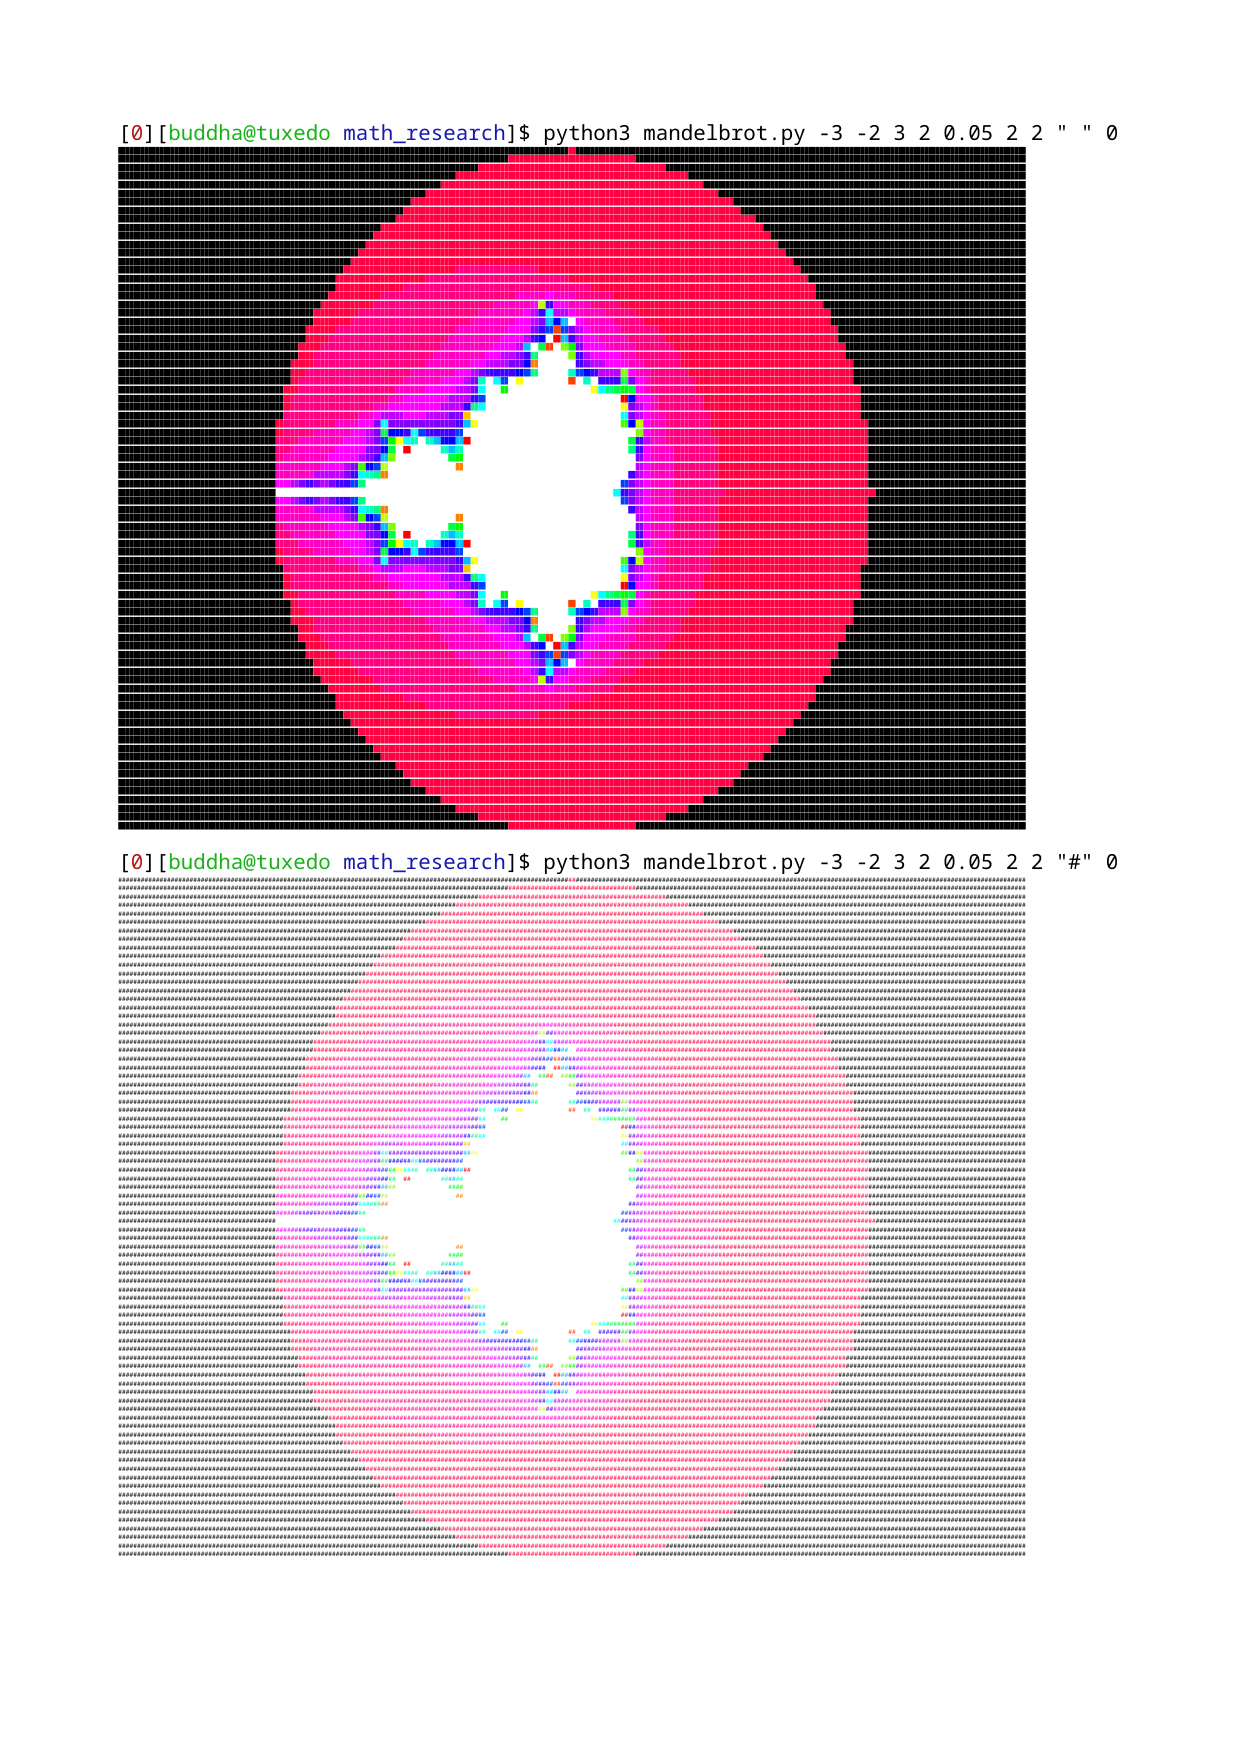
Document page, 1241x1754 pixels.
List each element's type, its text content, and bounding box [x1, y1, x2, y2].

text [0][buddha@tuxedo math_research]$ python3 mandelbrot.py -3 -2 3 2 0.05 2 2 " " 0 ██████████████████████████████████████████████████████████████████████████████████████████████████████████████████████████████████████████████████████████████████████████████████████████████████████████████████████████████████████████████████ ██████████████████████████████████████████████████████████████████████████████████████████████████████████████████████████████████████████████████████████████████████████████████████████████████████████████████████████████████████████████████ ██████████████████████████████████████████████████████████████████████████████████████████████████████████████████████████████████████████████████████████████████████████████████████████████████████████████████████████████████████████████████ ██████████████████████████████████████████████████████████████████████████████████████████████████████████████████████████████████████████████████████████████████████████████████████████████████████████████████████████████████████████████████ ██████████████████████████████████████████████████████████████████████████████████████████████████████████████████████████████████████████████████████████████████████████████████████████████████████████████████████████████████████████████████ ██████████████████████████████████████████████████████████████████████████████████████████████████████████████████████████████████████████████████████████████████████████████████████████████████████████████████████████████████████████████████ ██████████████████████████████████████████████████████████████████████████████████████████████████████████████████████████████████████████████████████████████████████████████████████████████████████████████████████████████████████████████████ ██████████████████████████████████████████████████████████████████████████████████████████████████████████████████████████████████████████████████████████████████████████████████████████████████████████████████████████████████████████████████ ██████████████████████████████████████████████████████████████████████████████████████████████████████████████████████████████████████████████████████████████████████████████████████████████████████████████████████████████████████████████████ ██████████████████████████████████████████████████████████████████████████████████████████████████████████████████████████████████████████████████████████████████████████████████████████████████████████████████████████████████████████████████ ██████████████████████████████████████████████████████████████████████████████████████████████████████████████████████████████████████████████████████████████████████████████████████████████████████████████████████████████████████████████████ ██████████████████████████████████████████████████████████████████████████████████████████████████████████████████████████████████████████████████████████████████████████████████████████████████████████████████████████████████████████████████ ██████████████████████████████████████████████████████████████████████████████████████████████████████████████████████████████████████████████████████████████████████████████████████████████████████████████████████████████████████████████████ ██████████████████████████████████████████████████████████████████████████████████████████████████████████████████████████████████████████████████████████████████████████████████████████████████████████████████████████████████████████████████ ██████████████████████████████████████████████████████████████████████████████████████████████████████████████████████████████████████████████████████████████████████████████████████████████████████████████████████████████████████████████████ ██████████████████████████████████████████████████████████████████████████████████████████████████████████████████████████████████████████████████████████████████████████████████████████████████████████████████████████████████████████████████ ██████████████████████████████████████████████████████████████████████████████████████████████████████████████████████████████████████████████████████████████████████████████████████████████████████████████████████████████████████████████████ ██████████████████████████████████████████████████████████████████████████████████████████████████████████████████████████████████████████████████████████████████████████████████████████████████████████████████████████████████████████████████ ██████████████████████████████████████████████████████████████████████████████████████████████████████████████████████████████████████████████████████████████████████████████████████████████████████████████████████████████████████████████████ ██████████████████████████████████████████████████████████████████████████████████████████████████████████████████████████████████████████████████████████████████████████████████████████████████████████████████████████████████████████████████ ██████████████████████████████████████████████████████████████████████████████████████████████████████████████████████████████████████████████████████████████████████████████████████████████████████████████████████████████████████████████████ ██████████████████████████████████████████████████████████████████████████████████████████████████████████████████████████████████████████████████████████████████████████████████████████████████████████████████████████████████████████████████ ██████████████████████████████████████████████████████████████████████████████████████████████████████████████████████████████████████████████████████████████████████████████████████████████████████████████████████████████████████████████████ ██████████████████████████████████████████████████████████████████████████████████████████████████████████████████████████████████████████████████████████████████████████████████████████████████████████████████████████████████████████████████ ██████████████████████████████████████████████████████████████████████████████████████████████████████████████████████████████████████████████████████████████████████████████████████████████████████████████████████████████████████████████████ ██████████████████████████████████████████████████████████████████████████████████████████████████████████████████████████████████████████████████████████████████████████████████████████████████████████████████████████████████████████████████ ██████████████████████████████████████████████████████████████████████████████████████████████████████████████████████████████████████████████████████████████████████████████████████████████████████████████████████████████████████████████████ ██████████████████████████████████████████████████████████████████████████████████████████████████████████████████████████████████████████████████████████████████████████████████████████████████████████████████████████████████████████████████ ██████████████████████████████████████████████████████████████████████████████████████████████████████████████████████████████████████████████████████████████████████████████████████████████████████████████████████████████████████████████████ ██████████████████████████████████████████████████████████████████████████████████████████████████████████████████████████████████████████████████████████████████████████████████████████████████████████████████████████████████████████████████ ██████████████████████████████████████████████████████████████████████████████████████████████████████████████████████████████████████████████████████████████████████████████████████████████████████████████████████████████████████████████████ ██████████████████████████████████████████████████████████████████████████████████████████████████████████████████████████████████████████████████████████████████████████████████████████████████████████████████████████████████████████████████ ██████████████████████████████████████████████████████████████████████████████████████████████████████████████████████████████████████████████████████████████████████████████████████████████████████████████████████████████████████████████████ ██████████████████████████████████████████████████████████████████████████████████████████████████████████████████████████████████████████████████████████████████████████████████████████████████████████████████████████████████████████████████ ██████████████████████████████████████████████████████████████████████████████████████████████████████████████████████████████████████████████████████████████████████████████████████████████████████████████████████████████████████████████████ ██████████████████████████████████████████████████████████████████████████████████████████████████████████████████████████████████████████████████████████████████████████████████████████████████████████████████████████████████████████████████ ██████████████████████████████████████████████████████████████████████████████████████████████████████████████████████████████████████████████████████████████████████████████████████████████████████████████████████████████████████████████████ ██████████████████████████████████████████████████████████████████████████████████████████████████████████████████████████████████████████████████████████████████████████████████████████████████████████████████████████████████████████████████ ██████████████████████████████████████████████████████████████████████████████████████████████████████████████████████████████████████████████████████████████████████████████████████████████████████████████████████████████████████████████████ ██████████████████████████████████████████████████████████████████████████████████████████████████████████████████████████████████████████████████████████████████████████████████████████████████████████████████████████████████████████████████ ██████████████████████████████████████████████████████████████████████████████████████████████████████████████████████████████████████████████████████████████████████████████████████████████████████████████████████████████████████████████████ ██████████████████████████████████████████████████████████████████████████████████████████████████████████████████████████████████████████████████████████████████████████████████████████████████████████████████████████████████████████████████ ██████████████████████████████████████████████████████████████████████████████████████████████████████████████████████████████████████████████████████████████████████████████████████████████████████████████████████████████████████████████████ ██████████████████████████████████████████████████████████████████████████████████████████████████████████████████████████████████████████████████████████████████████████████████████████████████████████████████████████████████████████████████ ██████████████████████████████████████████████████████████████████████████████████████████████████████████████████████████████████████████████████████████████████████████████████████████████████████████████████████████████████████████████████ ██████████████████████████████████████████████████████████████████████████████████████████████████████████████████████████████████████████████████████████████████████████████████████████████████████████████████████████████████████████████████ ██████████████████████████████████████████████████████████████████████████████████████████████████████████████████████████████████████████████████████████████████████████████████████████████████████████████████████████████████████████████████ ██████████████████████████████████████████████████████████████████████████████████████████████████████████████████████████████████████████████████████████████████████████████████████████████████████████████████████████████████████████████████ ██████████████████████████████████████████████████████████████████████████████████████████████████████████████████████████████████████████████████████████████████████████████████████████████████████████████████████████████████████████████████ ██████████████████████████████████████████████████████████████████████████████████████████████████████████████████████████████████████████████████████████████████████████████████████████████████████████████████████████████████████████████████ ██████████████████████████████████████████████████████████████████████████████████████████████████████████████████████████████████████████████████████████████████████████████████████████████████████████████████████████████████████████████████ ██████████████████████████████████████████████████████████████████████████████████████████████████████████████████████████████████████████████████████████████████████████████████████████████████████████████████████████████████████████████████ ██████████████████████████████████████████████████████████████████████████████████████████████████████████████████████████████████████████████████████████████████████████████████████████████████████████████████████████████████████████████████ ██████████████████████████████████████████████████████████████████████████████████████████████████████████████████████████████████████████████████████████████████████████████████████████████████████████████████████████████████████████████████ ██████████████████████████████████████████████████████████████████████████████████████████████████████████████████████████████████████████████████████████████████████████████████████████████████████████████████████████████████████████████████ ██████████████████████████████████████████████████████████████████████████████████████████████████████████████████████████████████████████████████████████████████████████████████████████████████████████████████████████████████████████████████ ██████████████████████████████████████████████████████████████████████████████████████████████████████████████████████████████████████████████████████████████████████████████████████████████████████████████████████████████████████████████████ ██████████████████████████████████████████████████████████████████████████████████████████████████████████████████████████████████████████████████████████████████████████████████████████████████████████████████████████████████████████████████ ██████████████████████████████████████████████████████████████████████████████████████████████████████████████████████████████████████████████████████████████████████████████████████████████████████████████████████████████████████████████████ ██████████████████████████████████████████████████████████████████████████████████████████████████████████████████████████████████████████████████████████████████████████████████████████████████████████████████████████████████████████████████ ██████████████████████████████████████████████████████████████████████████████████████████████████████████████████████████████████████████████████████████████████████████████████████████████████████████████████████████████████████████████████ ██████████████████████████████████████████████████████████████████████████████████████████████████████████████████████████████████████████████████████████████████████████████████████████████████████████████████████████████████████████████████ ██████████████████████████████████████████████████████████████████████████████████████████████████████████████████████████████████████████████████████████████████████████████████████████████████████████████████████████████████████████████████ ██████████████████████████████████████████████████████████████████████████████████████████████████████████████████████████████████████████████████████████████████████████████████████████████████████████████████████████████████████████████████ ██████████████████████████████████████████████████████████████████████████████████████████████████████████████████████████████████████████████████████████████████████████████████████████████████████████████████████████████████████████████████ ██████████████████████████████████████████████████████████████████████████████████████████████████████████████████████████████████████████████████████████████████████████████████████████████████████████████████████████████████████████████████ ██████████████████████████████████████████████████████████████████████████████████████████████████████████████████████████████████████████████████████████████████████████████████████████████████████████████████████████████████████████████████ ██████████████████████████████████████████████████████████████████████████████████████████████████████████████████████████████████████████████████████████████████████████████████████████████████████████████████████████████████████████████████ ██████████████████████████████████████████████████████████████████████████████████████████████████████████████████████████████████████████████████████████████████████████████████████████████████████████████████████████████████████████████████ ██████████████████████████████████████████████████████████████████████████████████████████████████████████████████████████████████████████████████████████████████████████████████████████████████████████████████████████████████████████████████ ██████████████████████████████████████████████████████████████████████████████████████████████████████████████████████████████████████████████████████████████████████████████████████████████████████████████████████████████████████████████████ ██████████████████████████████████████████████████████████████████████████████████████████████████████████████████████████████████████████████████████████████████████████████████████████████████████████████████████████████████████████████████ ██████████████████████████████████████████████████████████████████████████████████████████████████████████████████████████████████████████████████████████████████████████████████████████████████████████████████████████████████████████████████ ██████████████████████████████████████████████████████████████████████████████████████████████████████████████████████████████████████████████████████████████████████████████████████████████████████████████████████████████████████████████████ ██████████████████████████████████████████████████████████████████████████████████████████████████████████████████████████████████████████████████████████████████████████████████████████████████████████████████████████████████████████████████ ██████████████████████████████████████████████████████████████████████████████████████████████████████████████████████████████████████████████████████████████████████████████████████████████████████████████████████████████████████████████████ ██████████████████████████████████████████████████████████████████████████████████████████████████████████████████████████████████████████████████████████████████████████████████████████████████████████████████████████████████████████████████ ██████████████████████████████████████████████████████████████████████████████████████████████████████████████████████████████████████████████████████████████████████████████████████████████████████████████████████████████████████████████████ ██████████████████████████████████████████████████████████████████████████████████████████████████████████████████████████████████████████████████████████████████████████████████████████████████████████████████████████████████████████████████ ██████████████████████████████████████████████████████████████████████████████████████████████████████████████████████████████████████████████████████████████████████████████████████████████████████████████████████████████████████████████████ [0][buddha@tuxedo math_research]$ python3 mandelbrot.py -3 -2 3 2 0.05 2 2 "#" 0 ################################################################################################################################################################################################################################################## ################################################################################################################################################################################################################################################## ################################################################################################################################################################################################################################################## ################################################################################################################################################################################################################################################## ################################################################################################################################################################################################################################################## ################################################################################################################################################################################################################################################## ################################################################################################################################################################################################################################################## ################################################################################################################################################################################################################################################## ################################################################################################################################################################################################################################################## ################################################################################################################################################################################################################################################## ################################################################################################################################################################################################################################################## ################################################################################################################################################################################################################################################## ################################################################################################################################################################################################################################################## ################################################################################################################################################################################################################################################## ################################################################################################################################################################################################################################################## ################################################################################################################################################################################################################################################## ################################################################################################################################################################################################################################################## ################################################################################################################################################################################################################################################## ################################################################################################################################################################################################################################################## ################################################################################################################################################################################################################################################## ################################################################################################################################################################################################################################################## ################################################################################################################################################################################################################################################## ################################################################################################################################################################################################################################################## ################################################################################################################################################################################################################################################## ################################################################################################################################################################################################################################################## ################################################################################################################################################################################################################################################## ################################################################################################################################################################################################################################################## ################################################################################################################################################################################################################################################## ################################################################################################################################################################################################################################################## ################################################################################################################################################################################################################################################## ################################################################################################################################################################################################################################################## ################################################################################################################################################################################################################################################## ################################################################################################################################################################################################################################################## ################################################################################################################################################################################################################################################## ################################################################################################################################################################################################################################################## ################################################################################################################################################################################################################################################## ################################################################################################################################################################################################################################################## ################################################################################################################################################################################################################################################## ################################################################################################################################################################################################################################################## ################################################################################################################################################################################################################################################## ################################################################################################################################################################################################################################################## ################################################################################################################################################################################################################################################## ################################################################################################################################################################################################################################################## ################################################################################################################################################################################################################################################## ################################################################################################################################################################################################################################################## ################################################################################################################################################################################################################################################## ################################################################################################################################################################################################################################################## ################################################################################################################################################################################################################################################## ################################################################################################################################################################################################################################################## ################################################################################################################################################################################################################################################## ################################################################################################################################################################################################################################################## ################################################################################################################################################################################################################################################## ################################################################################################################################################################################################################################################## ################################################################################################################################################################################################################################################## ################################################################################################################################################################################################################################################## ################################################################################################################################################################################################################################################## ################################################################################################################################################################################################################################################## ################################################################################################################################################################################################################################################## ################################################################################################################################################################################################################################################## ################################################################################################################################################################################################################################################## ################################################################################################################################################################################################################################################## ################################################################################################################################################################################################################################################## ################################################################################################################################################################################################################################################## ################################################################################################################################################################################################################################################## ################################################################################################################################################################################################################################################## ################################################################################################################################################################################################################################################## ################################################################################################################################################################################################################################################## ################################################################################################################################################################################################################################################## ################################################################################################################################################################################################################################################## ################################################################################################################################################################################################################################################## ################################################################################################################################################################################################################################################## ################################################################################################################################################################################################################################################## ################################################################################################################################################################################################################################################## ################################################################################################################################################################################################################################################## ################################################################################################################################################################################################################################################## ################################################################################################################################################################################################################################################## ################################################################################################################################################################################################################################################## ################################################################################################################################################################################################################################################## ################################################################################################################################################################################################################################################## ################################################################################################################################################################################################################################################## [118, 118, 1122, 1559]
